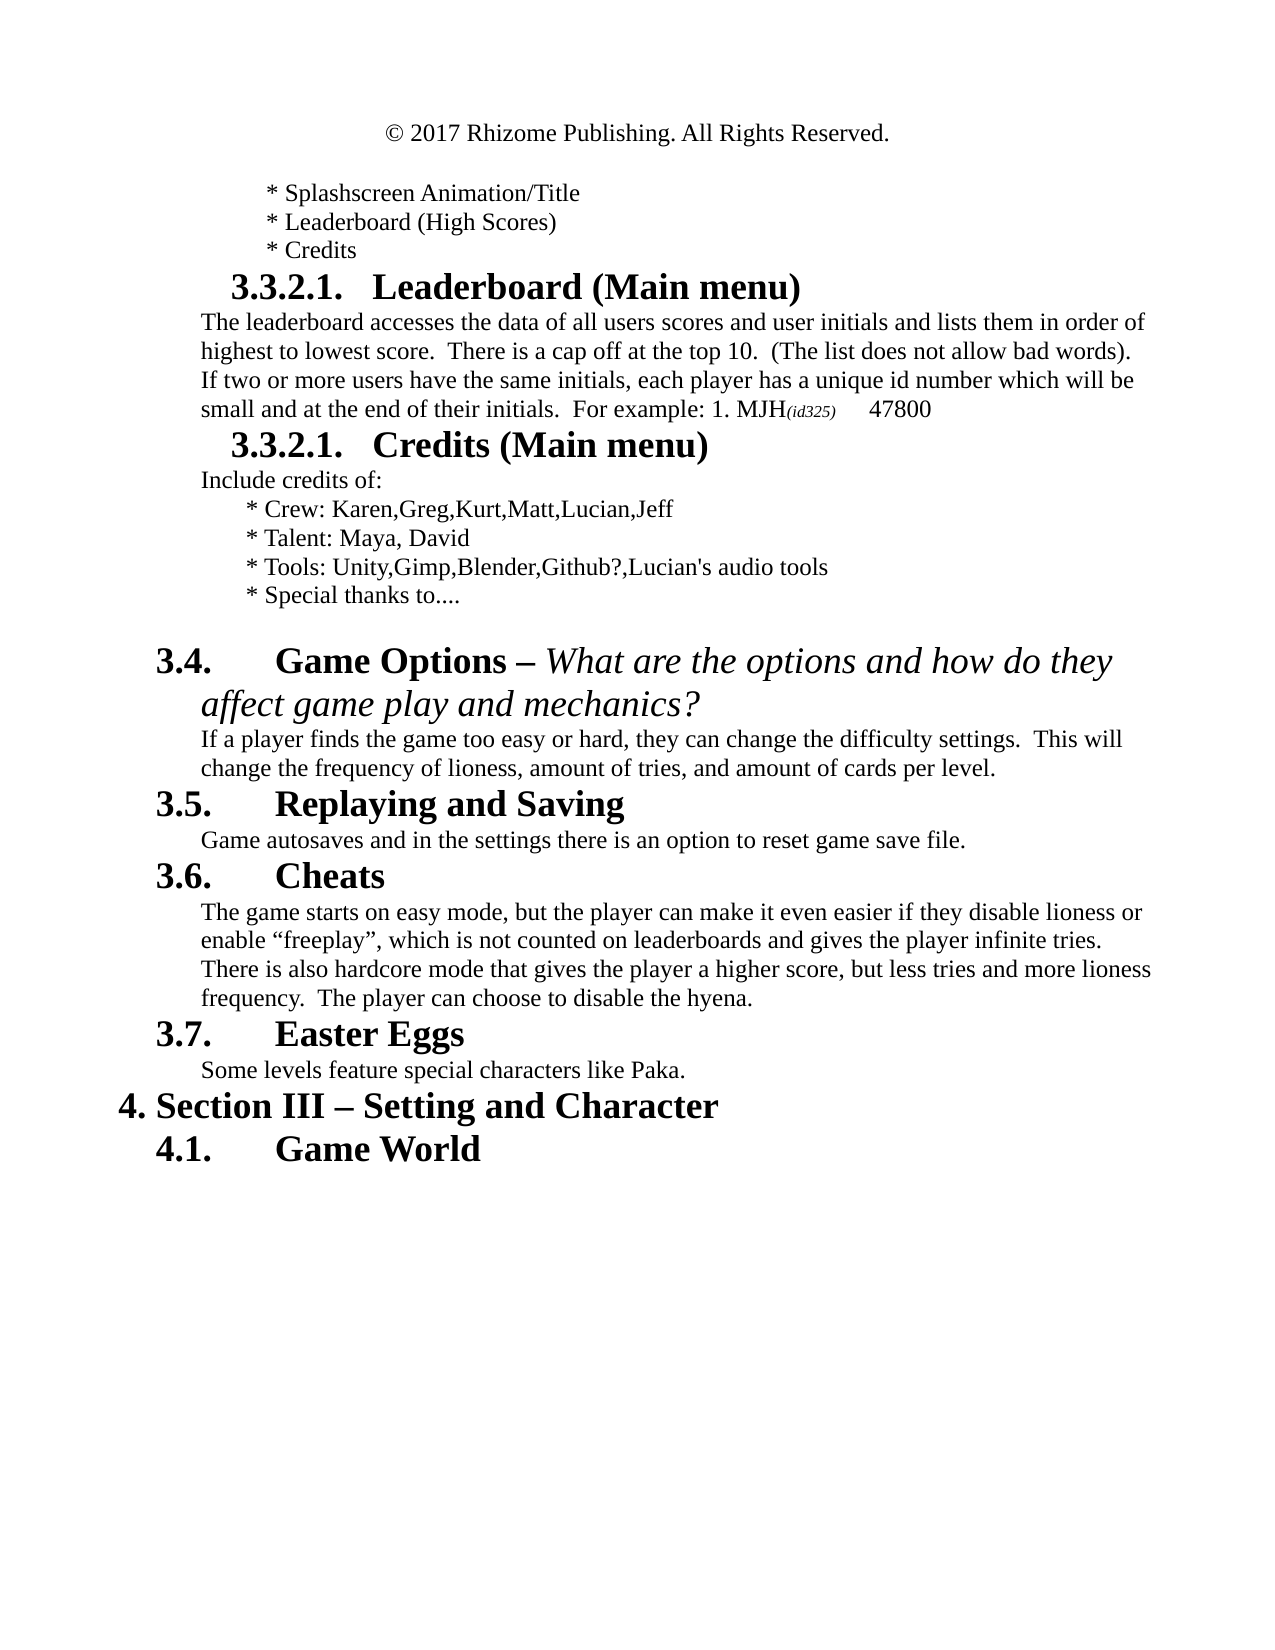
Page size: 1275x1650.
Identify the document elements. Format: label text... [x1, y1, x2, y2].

list * Crew: Karen,Greg,Kurt,Matt,Lucian,Jeff [193, 494, 1157, 523]
list Replaying and Saving [156, 782, 1157, 825]
list Easter Eggs [156, 1012, 1157, 1055]
text * Credits [118, 236, 1157, 264]
list Some levels feature special characters like Paka. [156, 1055, 1157, 1084]
list * Special thanks to.... [193, 581, 1157, 609]
list * Tools: Unity,Gimp,Blender,Github?,Lucian's audio tools [193, 552, 1157, 581]
list * Talent: Maya, David [193, 523, 1157, 552]
list The game starts on easy mode, but the player can make it even easier if they disable lioness or enable “freeplay”, which is not counted on leaderboards and gives the player infinite tries. There is also hardcore mode that gives the player a higher score, but less tries and more lioness frequency. The player can choose to disable the hyena. [156, 897, 1157, 1012]
text * Leaderboard (High Scores) [118, 207, 1157, 236]
list The leaderboard accesses the data of all users scores and user initials and lists them in order of highest to lowest score. There is a cap off at the top 10. (The list does not allow bad words). If two or more users have the same initials, each player has a unique id number which will be small and at the end of their initials. For example: 1. MJH(id325) 47800 [156, 307, 1157, 422]
list Section III – Setting and Character [118, 1084, 1157, 1127]
list Game Options – What are the options and how do they affect game play and mechanics? [156, 638, 1157, 724]
list Game autosaves and in the settings there is an option to reset game save file. [156, 825, 1157, 854]
list Credits (Main menu) [231, 422, 1157, 466]
list If a player finds the game too easy or hard, they can change the difficulty settings. This will change the frequency of lioness, amount of tries, and amount of cards per level. [156, 724, 1157, 782]
list Include credits of: [156, 466, 1157, 494]
list Leaderboard (Main menu) [231, 264, 1157, 307]
list Cheats [156, 854, 1157, 897]
text * Splashscreen Animation/Title [118, 178, 1157, 207]
list Game World [156, 1127, 1157, 1170]
